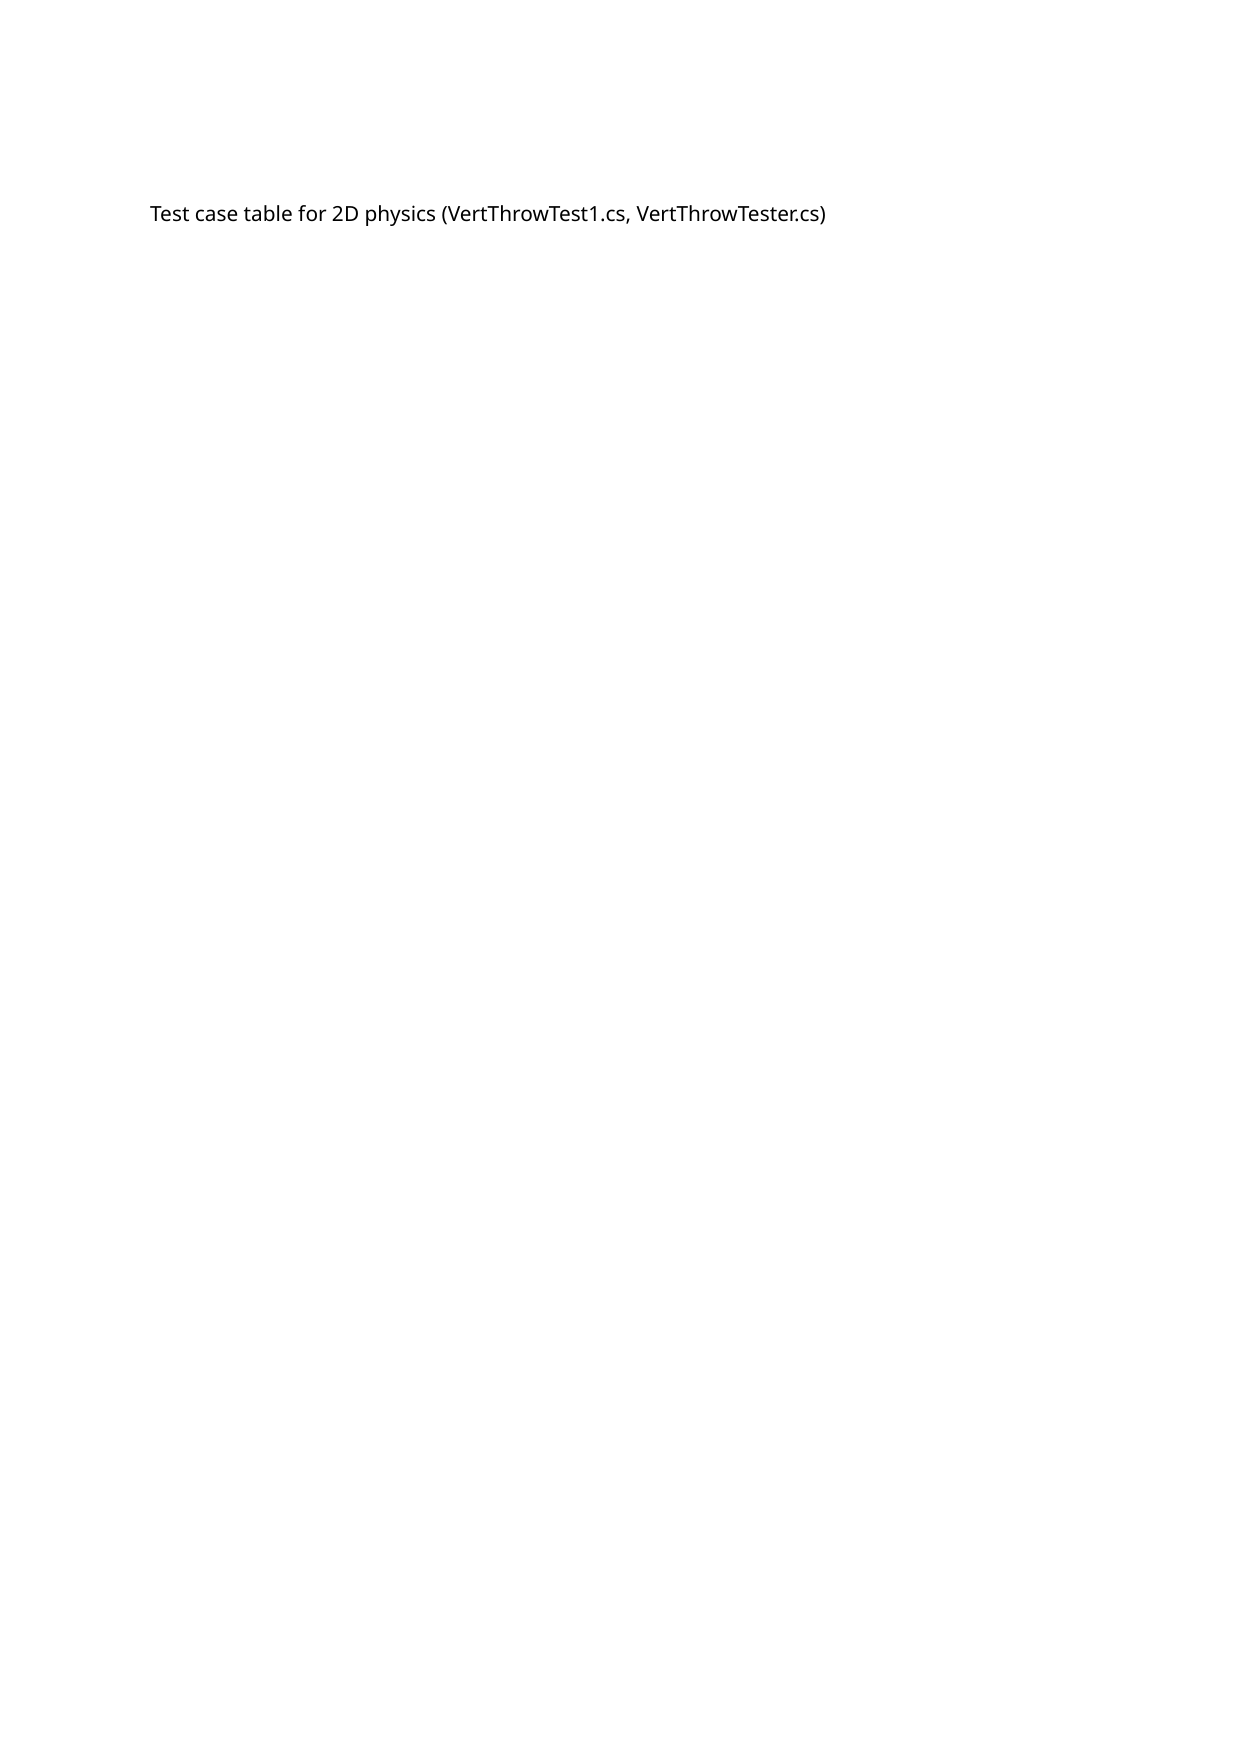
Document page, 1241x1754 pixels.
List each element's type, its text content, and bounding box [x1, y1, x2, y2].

text Test case table for 2D physics (VertThrowTest1.cs, VertThrowTester.cs) [150, 199, 1090, 228]
